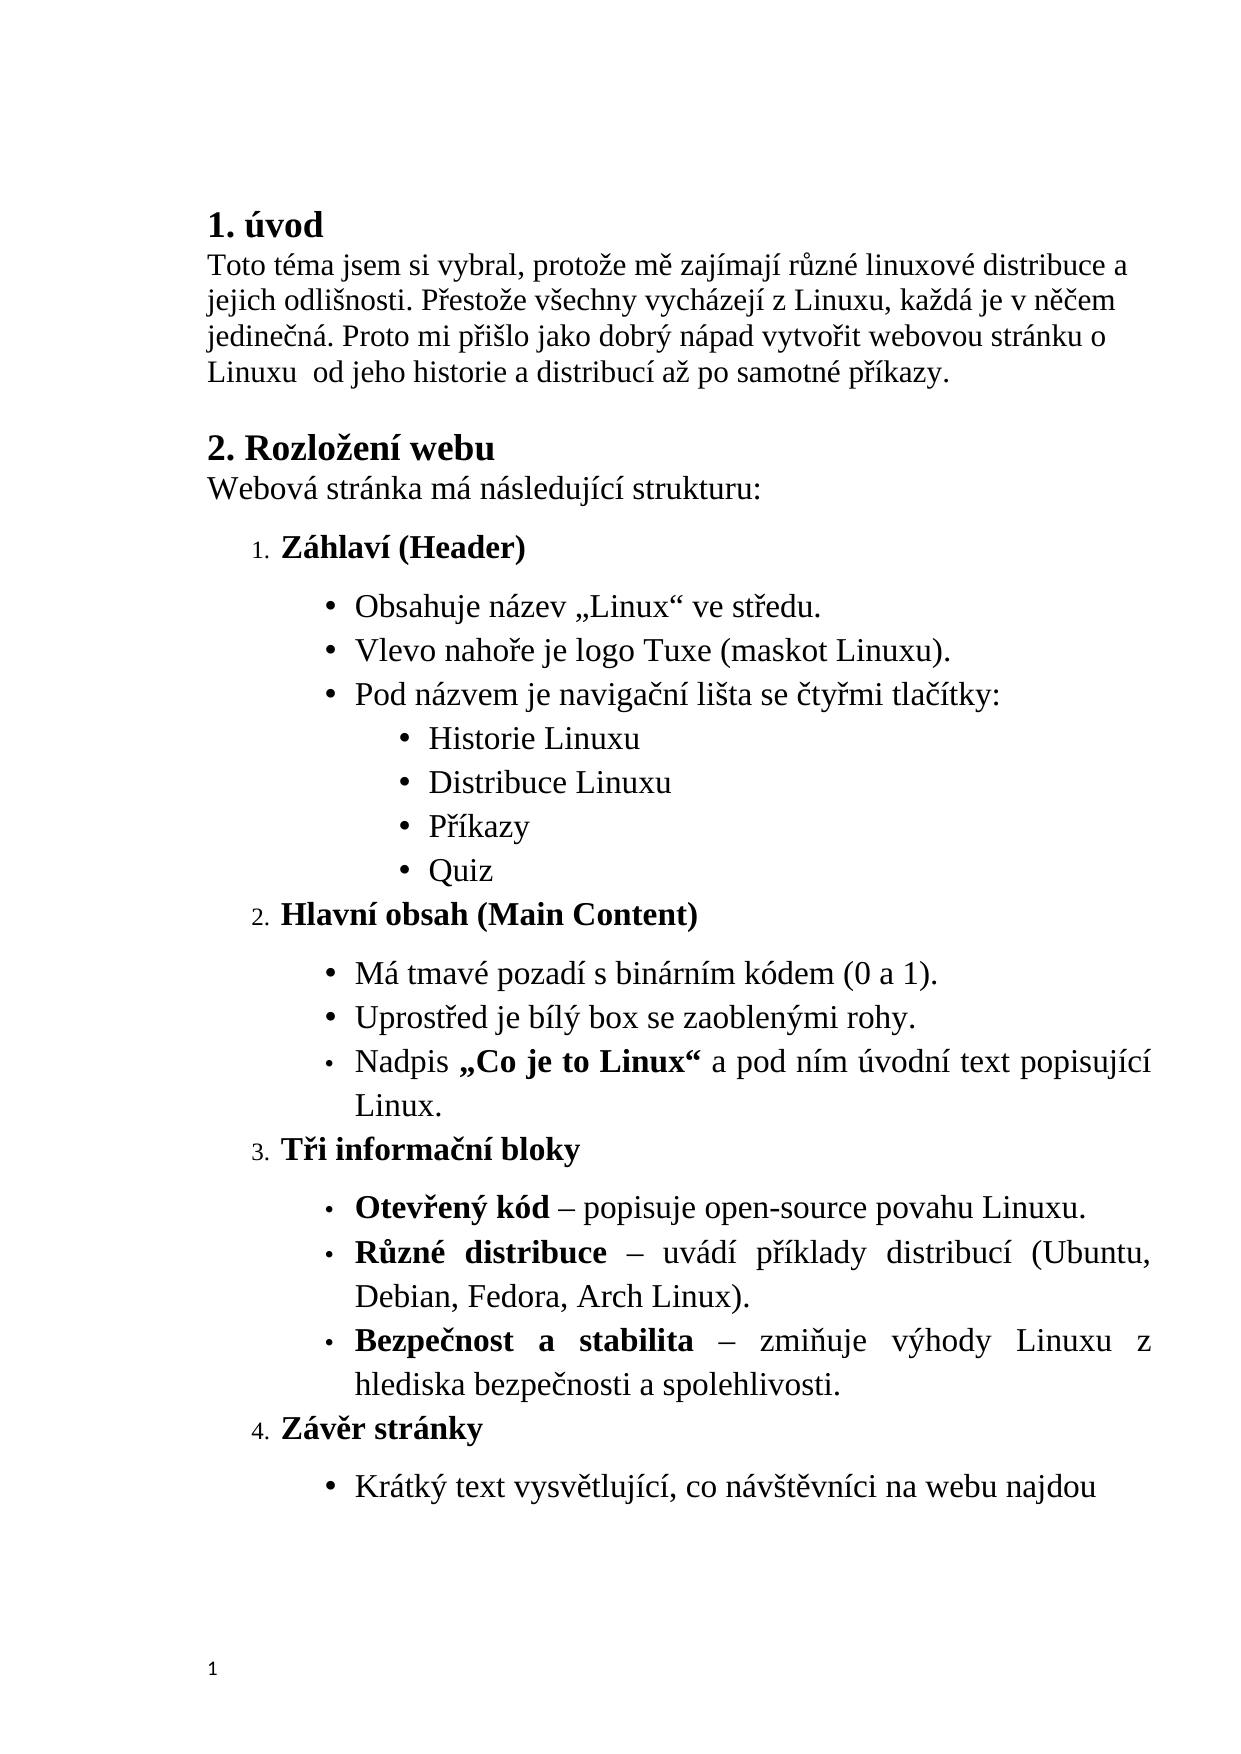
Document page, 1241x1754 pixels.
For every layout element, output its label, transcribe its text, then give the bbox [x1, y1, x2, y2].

list Závěr stránky [251, 1408, 1152, 1446]
list Má tmavé pozadí s binárním kódem (0 a 1). [325, 953, 1152, 991]
list Distribuce Linuxu [399, 762, 1152, 800]
list Uprostřed je bílý box se zaoblenými rohy. [325, 997, 1152, 1035]
list Quiz [399, 850, 1152, 888]
list Obsahuje název „Linux“ ve středu. [325, 586, 1152, 624]
text Toto téma jsem si vybral, protože mě zajímají různé linuxové distribuce a jejich odlišnosti. Přestože všechny vycházejí z Linuxu, každá je v něčem jedinečná. Proto mi přišlo jako dobrý nápad vytvořit webovou stránku o Linuxu od jeho historie a distribucí až po samotné příkazy. [207, 246, 1152, 389]
text 1. úvod [207, 203, 1152, 246]
list Vlevo nahoře je logo Tuxe (maskot Linuxu). [325, 630, 1152, 668]
list Hlavní obsah (Main Content) [251, 894, 1152, 933]
list Nadpis „Co je to Linux“ a pod ním úvodní text popisující Linux. [325, 1041, 1152, 1123]
list Tři informační bloky [251, 1129, 1152, 1167]
list Bezpečnost a stabilita – zmiňuje výhody Linuxu z hlediska bezpečnosti a spolehlivosti. [325, 1320, 1152, 1402]
list Záhlaví (Header) [251, 527, 1152, 566]
text Webová stránka má následující strukturu: [207, 468, 1152, 507]
list Historie Linuxu [399, 718, 1152, 756]
list Příkazy [399, 806, 1152, 844]
list Pod názvem je navigační lišta se čtyřmi tlačítky: [325, 674, 1152, 712]
list Krátký text vysvětlující, co návštěvníci na webu najdou [325, 1467, 1152, 1505]
list Otevřený kód – popisuje open-source povahu Linuxu. [325, 1188, 1152, 1226]
text 2. Rozložení webu [207, 425, 1152, 468]
list Různé distribuce – uvádí příklady distribucí (Ubuntu, Debian, Fedora, Arch Linux). [325, 1232, 1152, 1314]
